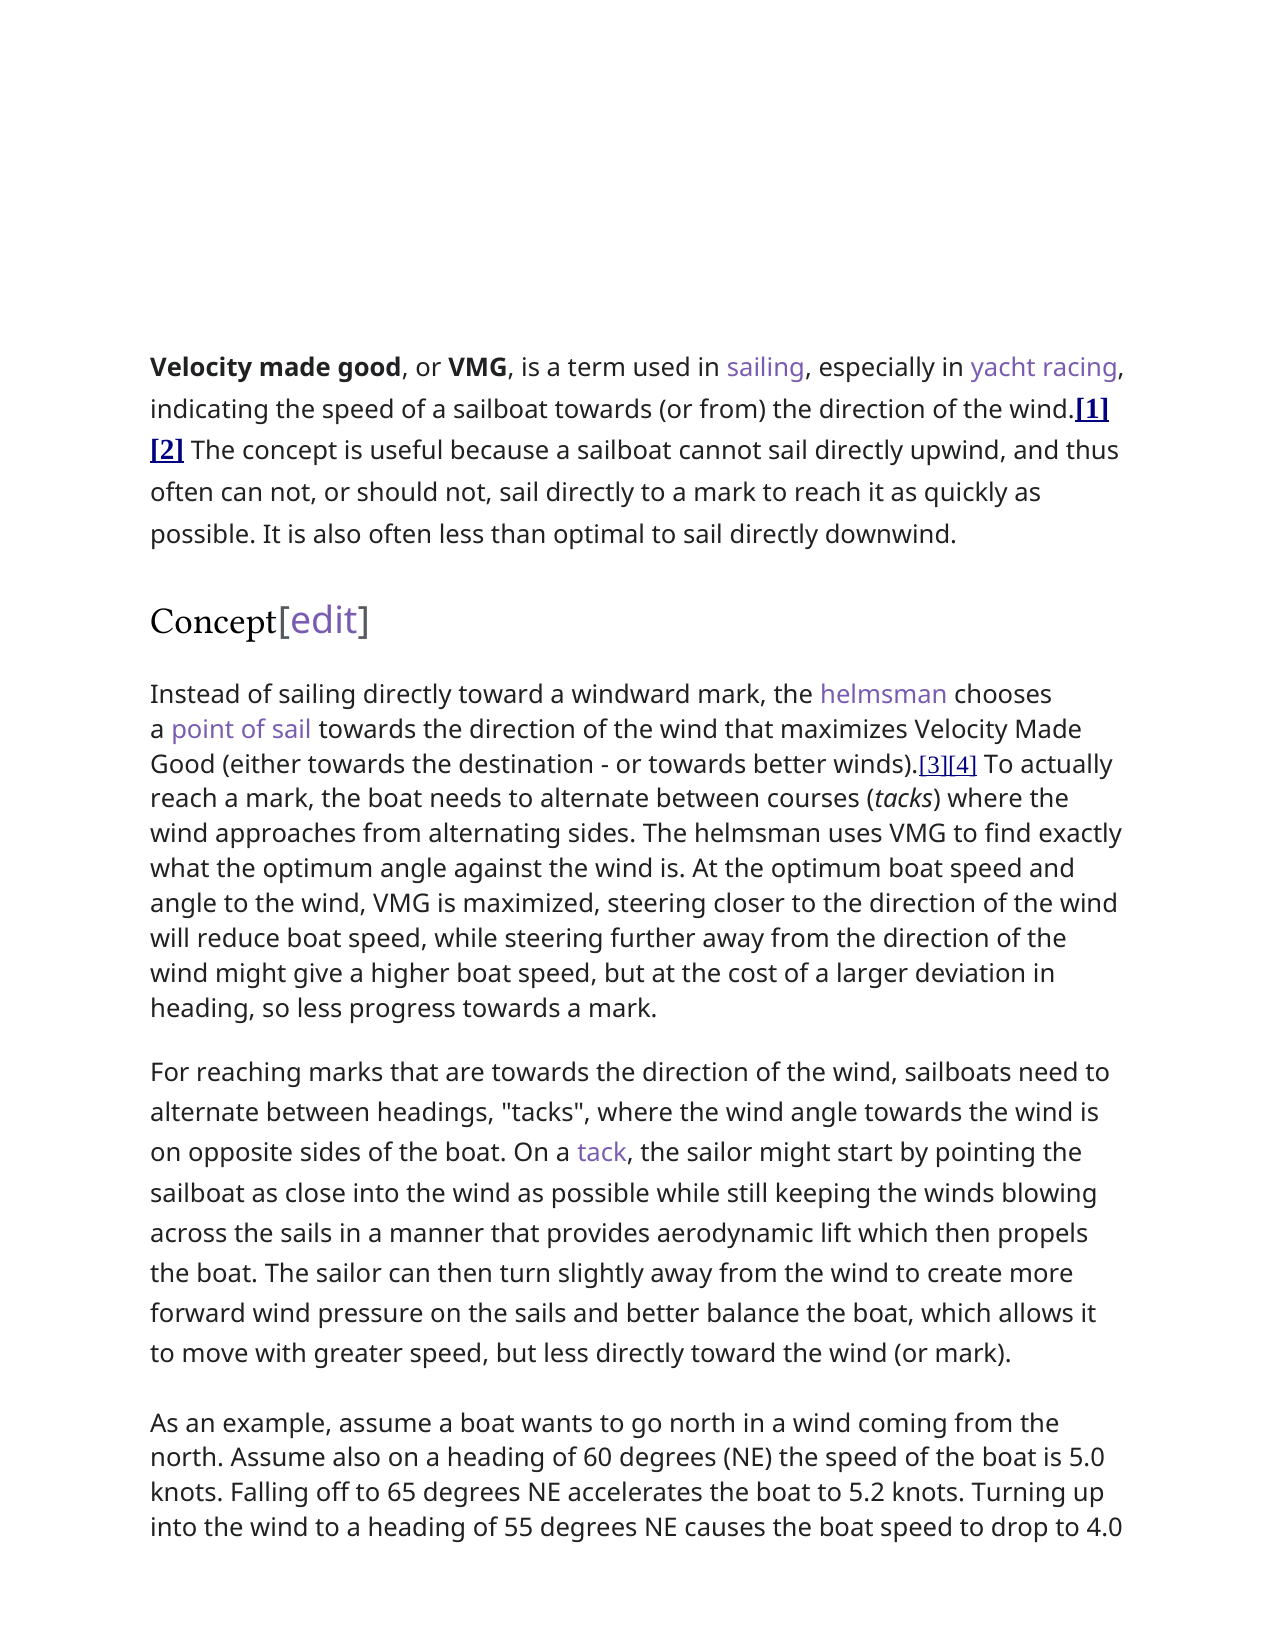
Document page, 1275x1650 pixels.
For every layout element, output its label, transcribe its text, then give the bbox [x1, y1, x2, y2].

text Velocity made good, or VMG, is a term used in sailing, especially in yacht racing, indicating the speed of a sailboat towards (or from) the direction of the wind.[1][2] The concept is useful because a sailboat cannot sail directly upwind, and thus often can not, or should not, sail directly to a mark to reach it as quickly as possible. It is also often less than optimal to sail directly downwind. [150, 349, 1125, 551]
subtitle Concept[edit] [150, 593, 1125, 644]
text As an example, assume a boat wants to go north in a wind coming from the north. Assume also on a heading of 60 degrees (NE) the speed of the boat is 5.0 knots. Falling off to 65 degrees NE accelerates the boat to 5.2 knots. Turning up into the wind to a heading of 55 degrees NE causes the boat speed to drop to 4.0 [150, 1404, 1125, 1544]
text Instead of sailing directly toward a windward mark, the helmsman chooses a point of sail towards the direction of the wind that maximizes Velocity Made Good (either towards the destination - or towards better winds).[3][4] To actually reach a mark, the boat needs to alternate between courses (tacks) where the wind approaches from alternating sides. The helmsman uses VMG to find exactly what the optimum angle against the wind is. At the optimum boat speed and angle to the wind, VMG is maximized, steering closer to the direction of the wind will reduce boat speed, while steering further away from the direction of the wind might give a higher boat speed, but at the cost of a larger deviation in heading, so less progress towards a mark. [150, 676, 1125, 1025]
text For reaching marks that are towards the direction of the wind, sailboats need to alternate between headings, "tacks", where the wind angle towards the wind is on opposite sides of the boat. On a tack, the sailor might start by pointing the sailboat as close into the wind as possible while still keeping the winds blowing across the sails in a manner that provides aerodynamic lift which then propels the boat. The sailor can then turn slightly away from the wind to create more forward wind pressure on the sails and better balance the boat, which allows it to move with greater speed, but less directly toward the wind (or mark). [150, 1054, 1125, 1370]
